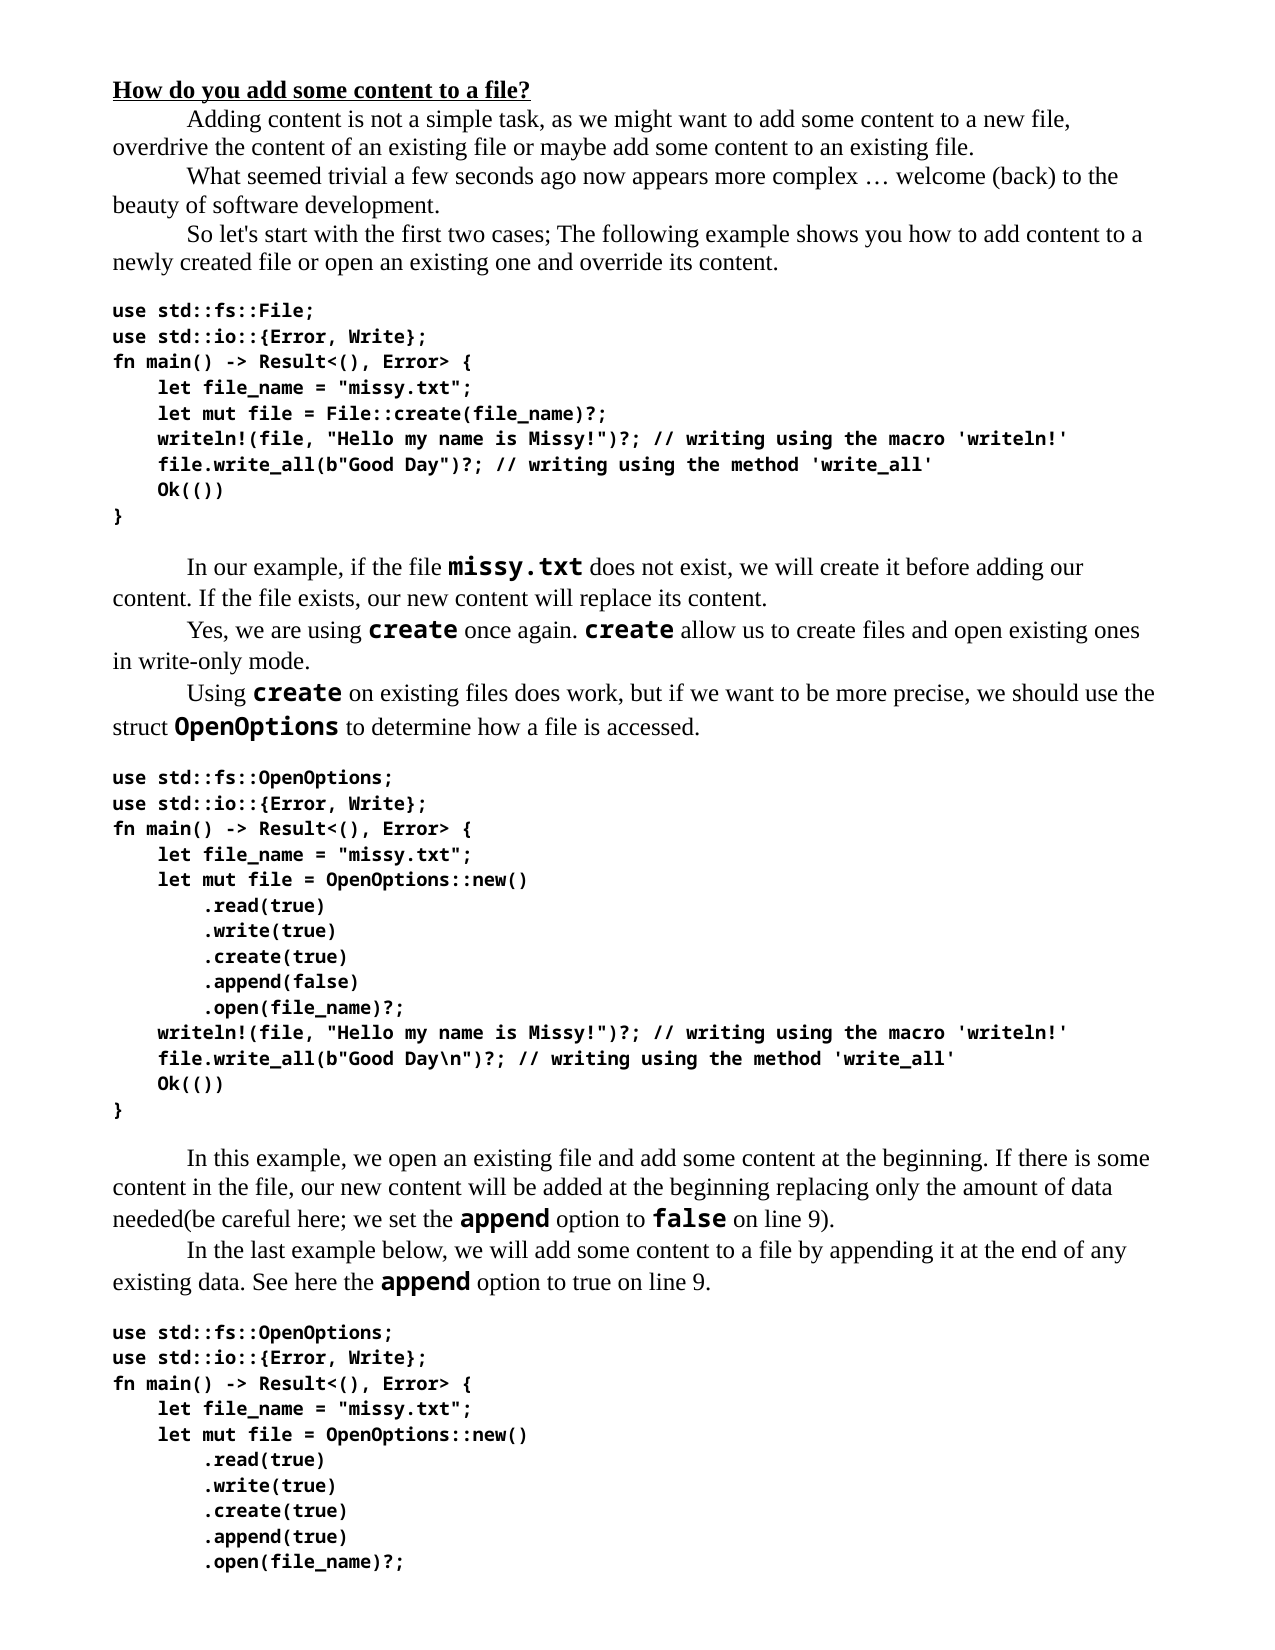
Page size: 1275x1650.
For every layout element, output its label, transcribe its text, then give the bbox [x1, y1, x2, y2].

text .write(true) [112, 1472, 1162, 1498]
text In our example, if the file missy.txt does not exist, we will create it before adding our content. If the file exists, our new content will replace its content. [112, 549, 1162, 612]
text use std::io::{Error, Write}; [112, 790, 1162, 815]
text file.write_all(b"Good Day")?; // writing using the method 'write_all' [112, 451, 1162, 476]
text use std::fs::OpenOptions; [112, 764, 1162, 790]
text .open(file_name)?; [112, 994, 1162, 1019]
text So let's start with the first two cases; The following example shows you how to add content to a newly created file or open an existing one and override its content. [112, 219, 1162, 276]
text .create(true) [112, 943, 1162, 968]
text use std::io::{Error, Write}; [112, 1345, 1162, 1370]
text use std::fs::File; [112, 298, 1162, 323]
text let mut file = OpenOptions::new() [112, 866, 1162, 892]
text use std::io::{Error, Write}; [112, 323, 1162, 349]
text Using create on existing files does work, but if we want to be more precise, we should use the struct OpenOptions to determine how a file is accessed. [112, 675, 1162, 743]
text What seemed trivial a few seconds ago now appears more complex … welcome (back) to the beauty of software development. [112, 161, 1162, 219]
text In this example, we open an existing file and add some content at the beginning. If there is some content in the file, our new content will be added at the beginning replacing only the amount of data needed(be careful here; we set the append option to false on line 9). [112, 1143, 1162, 1235]
text Adding content is not a simple task, as we might want to add some content to a new file, overdrive the content of an existing file or maybe add some content to an existing file. [112, 104, 1162, 161]
text let file_name = "missy.txt"; [112, 374, 1162, 400]
text .append(false) [112, 968, 1162, 994]
text let file_name = "missy.txt"; [112, 1396, 1162, 1421]
text let file_name = "missy.txt"; [112, 841, 1162, 866]
text fn main() -> Result<(), Error> { [112, 1370, 1162, 1396]
text use std::fs::OpenOptions; [112, 1319, 1162, 1345]
text fn main() -> Result<(), Error> { [112, 349, 1162, 374]
text let mut file = File::create(file_name)?; [112, 400, 1162, 425]
text file.write_all(b"Good Day\n")?; // writing using the method 'write_all' [112, 1045, 1162, 1071]
text .read(true) [112, 892, 1162, 917]
text let mut file = OpenOptions::new() [112, 1421, 1162, 1447]
text } [112, 502, 1162, 527]
text .read(true) [112, 1447, 1162, 1472]
text } [112, 1096, 1162, 1122]
text writeln!(file, "Hello my name is Missy!")?; // writing using the macro 'writeln!' [112, 425, 1162, 451]
text Yes, we are using create once again. create allow us to create files and open existing ones in write-only mode. [112, 612, 1162, 675]
text .open(file_name)?; [112, 1549, 1162, 1574]
text writeln!(file, "Hello my name is Missy!")?; // writing using the macro 'writeln!' [112, 1019, 1162, 1045]
text .create(true) [112, 1498, 1162, 1523]
text In the last example below, we will add some content to a file by appending it at the end of any existing data. See here the append option to true on line 9. [112, 1235, 1162, 1298]
text .write(true) [112, 917, 1162, 943]
text .append(true) [112, 1523, 1162, 1549]
text Ok(()) [112, 476, 1162, 502]
text fn main() -> Result<(), Error> { [112, 815, 1162, 841]
text How do you add some content to a file? [112, 75, 1162, 104]
text Ok(()) [112, 1071, 1162, 1096]
